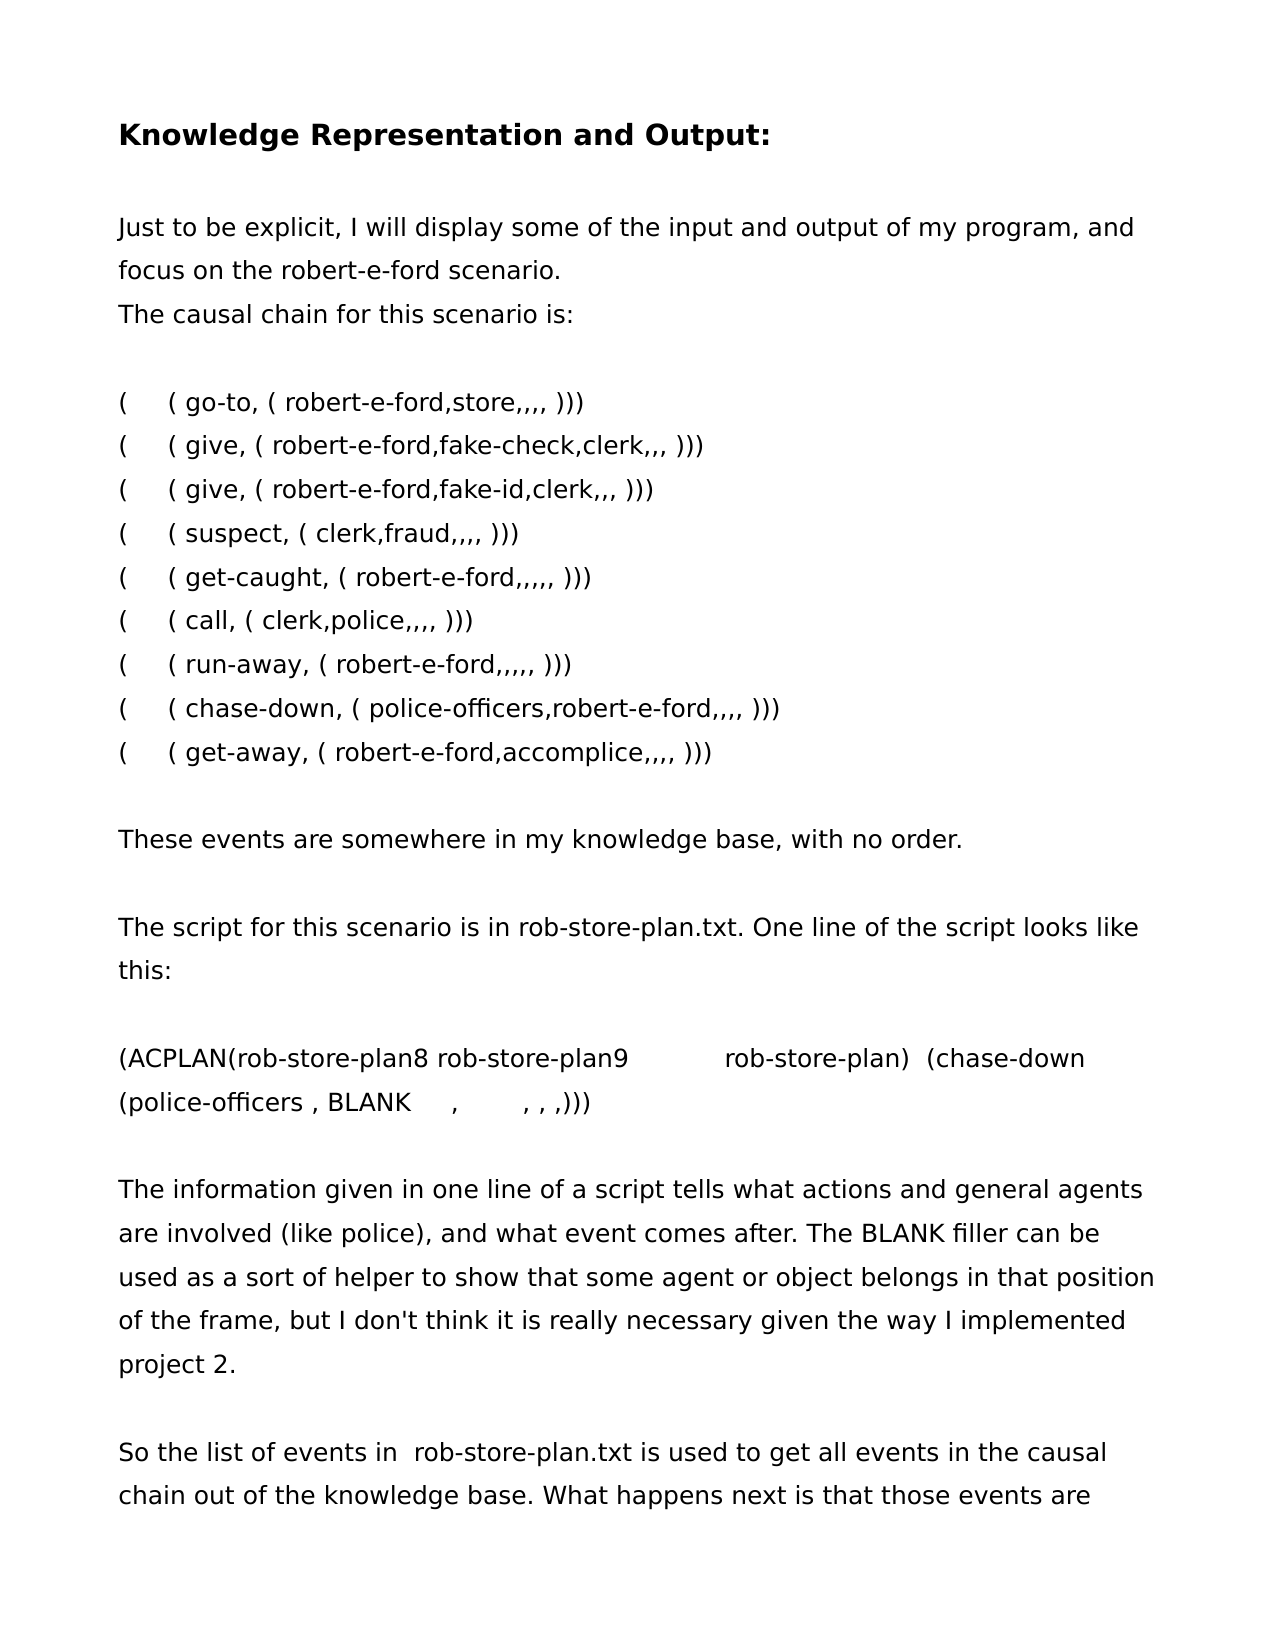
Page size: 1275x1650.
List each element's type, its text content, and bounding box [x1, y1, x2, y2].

text ( ( give, ( robert-e-ford,fake-check,clerk,,, ))) [118, 432, 1157, 461]
text ( ( suspect, ( clerk,fraud,,,, ))) [118, 519, 1157, 548]
text ( ( go-to, ( robert-e-ford,store,,,, ))) [118, 388, 1157, 417]
text The information given in one line of a script tells what actions and general agents are involved (like police), and what event comes after. The BLANK filler can be used as a sort of helper to show that some agent or object belongs in that position of the frame, but I don't think it is really necessary given the way I implemented project 2. [118, 1175, 1157, 1379]
text ( ( run-away, ( robert-e-ford,,,,, ))) [118, 650, 1157, 679]
text (ACPLAN(rob-store-plan8 rob-store-plan9 rob-store-plan) (chase-down (police-officers , BLANK , , , ,))) [118, 1044, 1157, 1117]
text So the list of events in rob-store-plan.txt is used to get all events in the causal chain out of the knowledge base. What happens next is that those events are [118, 1438, 1157, 1511]
text ( ( get-away, ( robert-e-ford,accomplice,,,, ))) [118, 738, 1157, 767]
text The causal chain for this scenario is: [118, 300, 1157, 329]
text ( ( get-caught, ( robert-e-ford,,,,, ))) [118, 563, 1157, 592]
text Knowledge Representation and Output: [118, 118, 1157, 152]
text ( ( give, ( robert-e-ford,fake-id,clerk,,, ))) [118, 475, 1157, 504]
text These events are somewhere in my knowledge base, with no order. [118, 825, 1157, 854]
text The script for this scenario is in rob-store-plan.txt. One line of the script looks like this: [118, 913, 1157, 986]
text Just to be explicit, I will display some of the input and output of my program, and focus on the robert-e-ford scenario. [118, 213, 1157, 286]
text ( ( call, ( clerk,police,,,, ))) [118, 607, 1157, 636]
text ( ( chase-down, ( police-officers,robert-e-ford,,,, ))) [118, 694, 1157, 723]
